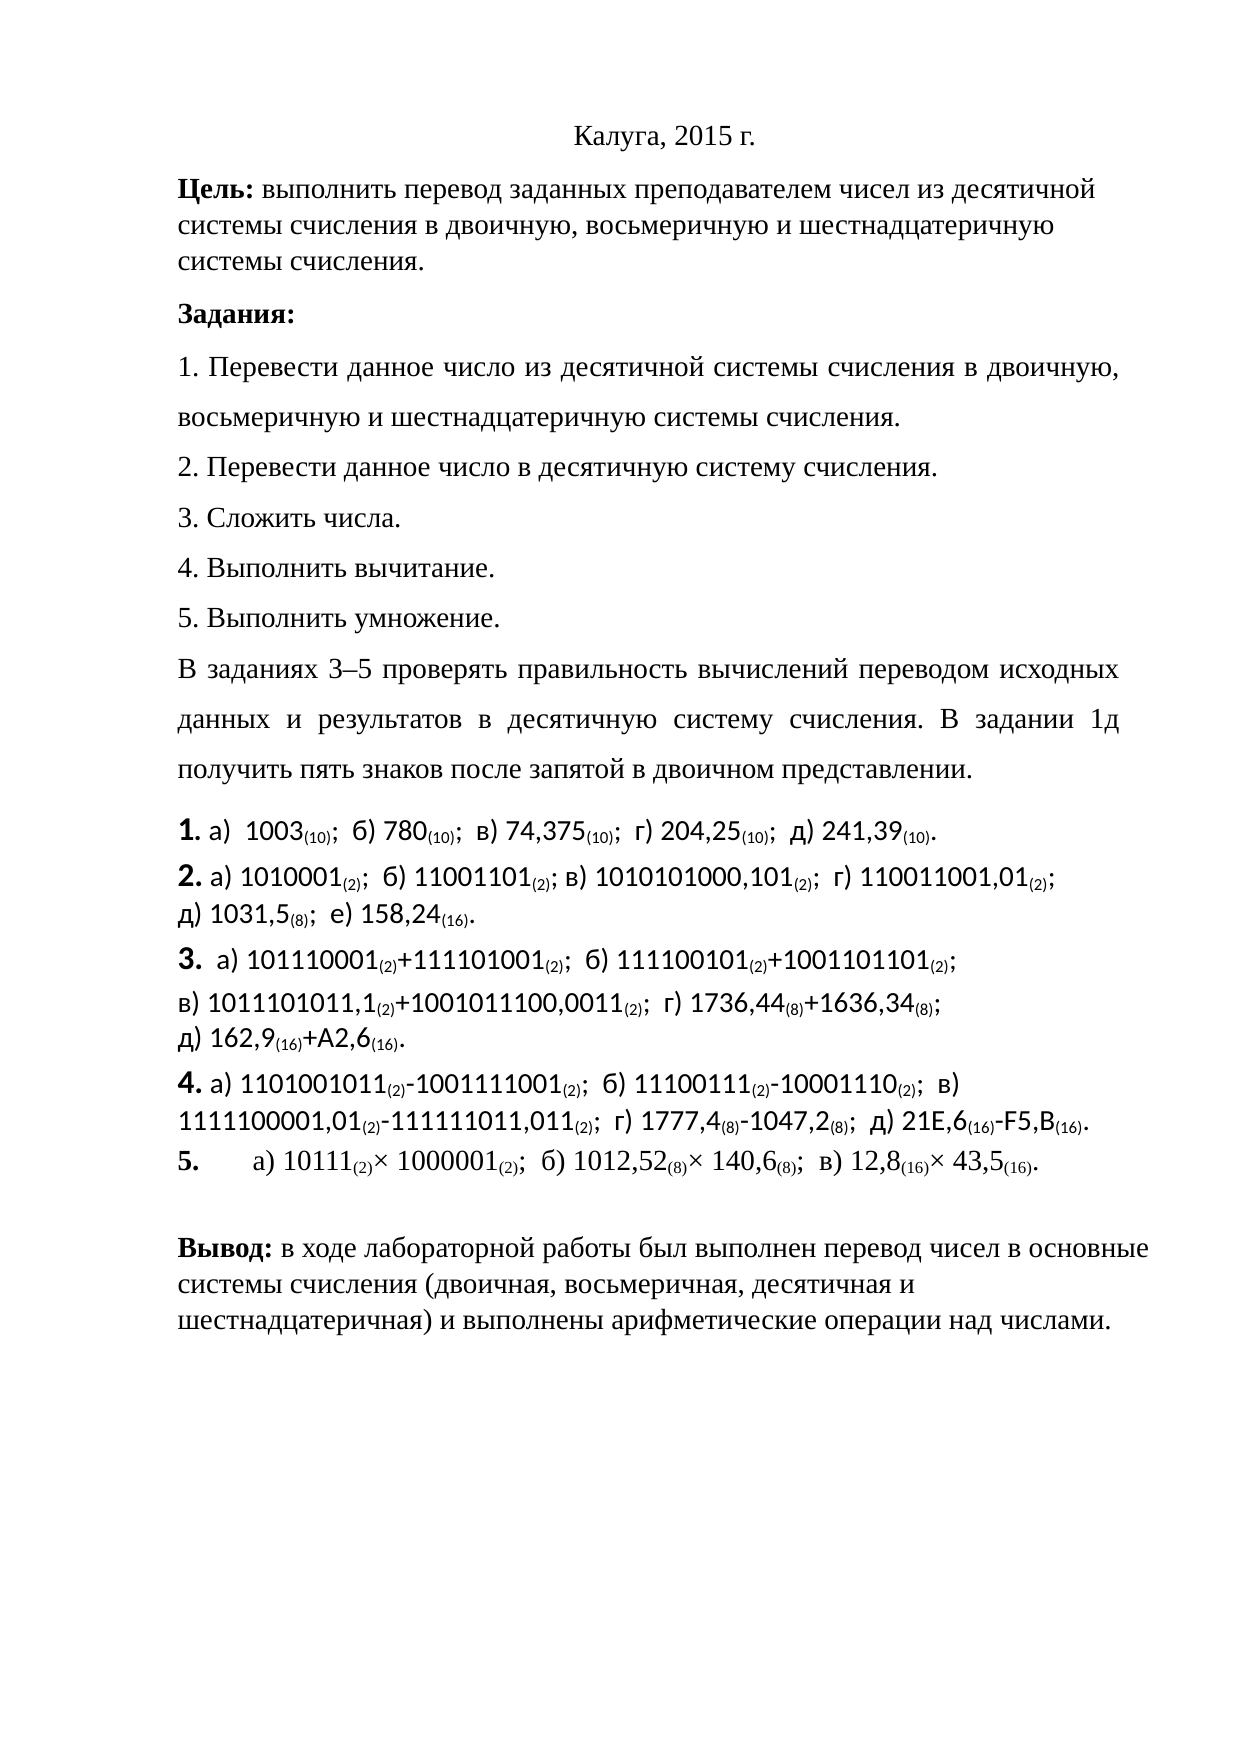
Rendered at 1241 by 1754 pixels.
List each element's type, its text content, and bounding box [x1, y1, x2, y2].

text 4. а) 1101001011(2)-1001111001(2); б) 11100111(2)-10001110(2); в) 1111100001,01(2)-111111011,011(2); г) 1777,4(8)-1047,2(8); д) 21E,6(16)-F5,B(16). [177, 1061, 1120, 1137]
text 5. Выполнить умножение. [177, 600, 1120, 634]
text 1. а) 1003(10); б) 780(10); в) 74,375(10); г) 204,25(10); д) 241,39(10). [177, 808, 1120, 848]
text 3. Сложить числа. [177, 500, 1120, 533]
text 3. а) 101110001(2)+111101001(2); б) 111100101(2)+1001101101(2); [177, 937, 1120, 978]
text 2. Перевести данное число в десятичную систему счисления. [177, 449, 1120, 483]
text Калуга, 2015 г. [177, 118, 1152, 152]
text Задания: [177, 296, 1152, 329]
text 1. Перевести данное число из десятичной системы счисления в двоичную, восьмеричную и шестнадцатеричную системы счисления. [177, 349, 1120, 433]
text В заданиях 3–5 проверять правильность вычислений переводом исходных данных и результатов в десятичную систему счисления. В задании 1д получить пять знаков после запятой в двоичном представлении. [177, 651, 1120, 785]
list а) 10111(2)× 1000001(2); б) 1012,52(8)× 140,6(8); в) 12,8(16)× 43,5(16). [177, 1143, 1120, 1177]
text в) 1011101011,1(2)+1001011100,0011(2); г) 1736,44(8)+1636,34(8); д) 162,9(16)+A2,6(16). [177, 984, 1120, 1055]
text Цель: выполнить перевод заданных преподавателем чисел из десятичной системы счисления в двоичную, восьмеричную и шестнадцатеричную системы счисления. [177, 171, 1152, 277]
text 2. а) 1010001(2); б) 11001101(2); в) 1010101000,101(2); г) 110011001,01(2); д) 1031,5(8); е) 158,24(16). [177, 854, 1120, 931]
text 4. Выполнить вычитание. [177, 550, 1120, 584]
text Вывод: в ходе лабораторной работы был выполнен перевод чисел в основные системы счисления (двоичная, восьмеричная, десятичная и шестнадцатеричная) и выполнены арифметические операции над числами. [177, 1230, 1152, 1336]
